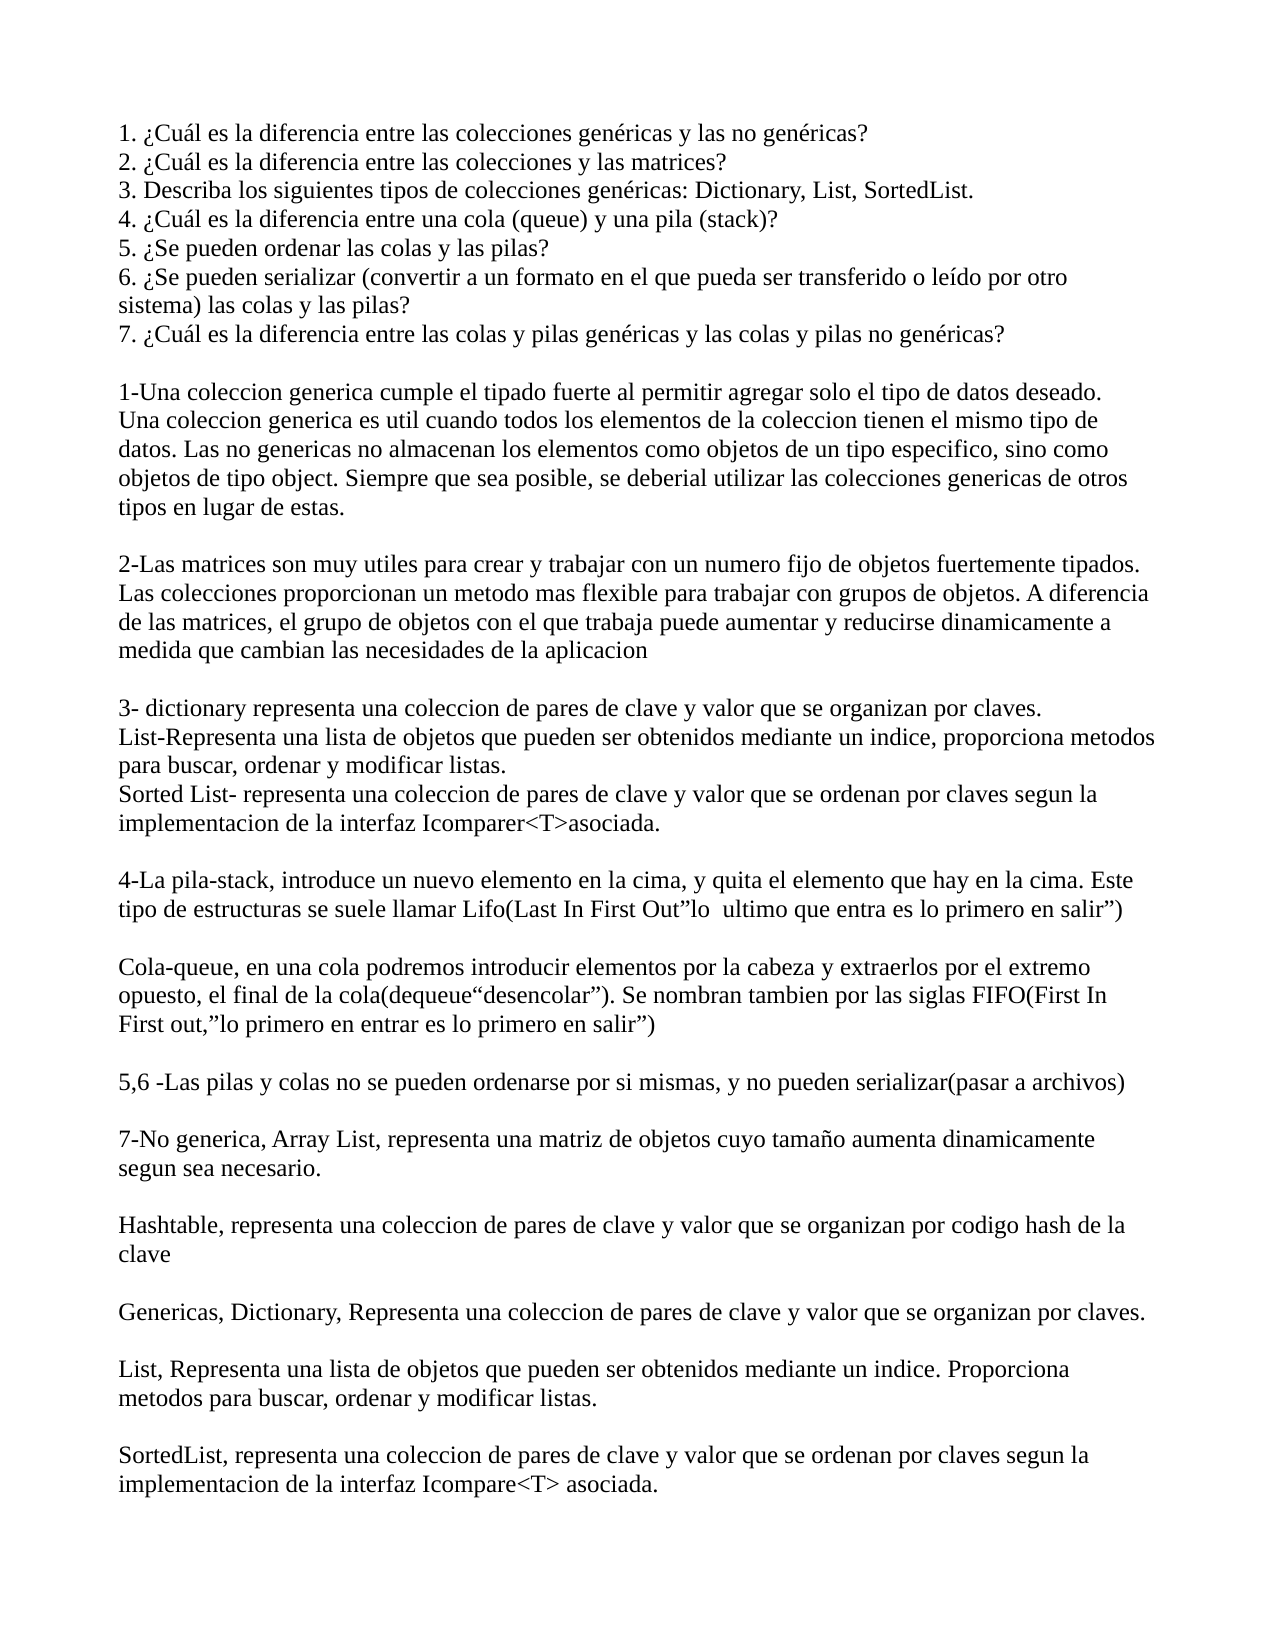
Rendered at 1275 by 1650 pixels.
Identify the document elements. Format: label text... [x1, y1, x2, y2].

text Sorted List- representa una coleccion de pares de clave y valor que se ordenan por claves segun la implementacion de la interfaz Icomparer<T>asociada. [118, 779, 1157, 837]
text 2. ¿Cuál es la diferencia entre las colecciones y las matrices? [118, 147, 1157, 176]
text 2-Las matrices son muy utiles para crear y trabajar con un numero fijo de objetos fuertemente tipados. [118, 549, 1157, 578]
text List-Representa una lista de objetos que pueden ser obtenidos mediante un indice, proporciona metodos para buscar, ordenar y modificar listas. [118, 722, 1157, 779]
text Las colecciones proporcionan un metodo mas flexible para trabajar con grupos de objetos. A diferencia de las matrices, el grupo de objetos con el que trabaja puede aumentar y reducirse dinamicamente a medida que cambian las necesidades de la aplicacion [118, 578, 1157, 664]
text Genericas, Dictionary, Representa una coleccion de pares de clave y valor que se organizan por claves. [118, 1297, 1157, 1326]
text SortedList, representa una coleccion de pares de clave y valor que se ordenan por claves segun la implementacion de la interfaz Icompare<T> asociada. [118, 1441, 1157, 1498]
text Hashtable, representa una coleccion de pares de clave y valor que se organizan por codigo hash de la clave [118, 1211, 1157, 1268]
text Cola-queue, en una cola podremos introducir elementos por la cabeza y extraerlos por el extremo opuesto, el final de la cola(dequeue“desencolar”). Se nombran tambien por las siglas FIFO(First In First out,”lo primero en entrar es lo primero en salir”) [118, 952, 1157, 1038]
text 4. ¿Cuál es la diferencia entre una cola (queue) y una pila (stack)? [118, 204, 1157, 233]
text 7-No generica, Array List, representa una matriz de objetos cuyo tamaño aumenta dinamicamente segun sea necesario. [118, 1124, 1157, 1182]
text 5,6 -Las pilas y colas no se pueden ordenarse por si mismas, y no pueden serializar(pasar a archivos) [118, 1067, 1157, 1096]
text 1-Una coleccion generica cumple el tipado fuerte al permitir agregar solo el tipo de datos deseado. [118, 377, 1157, 406]
text 7. ¿Cuál es la diferencia entre las colas y pilas genéricas y las colas y pilas no genéricas? [118, 319, 1157, 348]
text 1. ¿Cuál es la diferencia entre las colecciones genéricas y las no genéricas? [118, 118, 1157, 147]
text 3- dictionary representa una coleccion de pares de clave y valor que se organizan por claves. [118, 693, 1157, 722]
text 3. Describa los siguientes tipos de colecciones genéricas: Dictionary, List, SortedList. [118, 176, 1157, 204]
text 5. ¿Se pueden ordenar las colas y las pilas? [118, 233, 1157, 262]
text List, Representa una lista de objetos que pueden ser obtenidos mediante un indice. Proporciona metodos para buscar, ordenar y modificar listas. [118, 1354, 1157, 1412]
text Una coleccion generica es util cuando todos los elementos de la coleccion tienen el mismo tipo de datos. Las no genericas no almacenan los elementos como objetos de un tipo especifico, sino como objetos de tipo object. Siempre que sea posible, se deberial utilizar las colecciones genericas de otros tipos en lugar de estas. [118, 406, 1157, 521]
text 4-La pila-stack, introduce un nuevo elemento en la cima, y quita el elemento que hay en la cima. Este tipo de estructuras se suele llamar Lifo(Last In First Out”lo ultimo que entra es lo primero en salir”) [118, 866, 1157, 923]
text 6. ¿Se pueden serializar (convertir a un formato en el que pueda ser transferido o leído por otro sistema) las colas y las pilas? [118, 262, 1157, 319]
